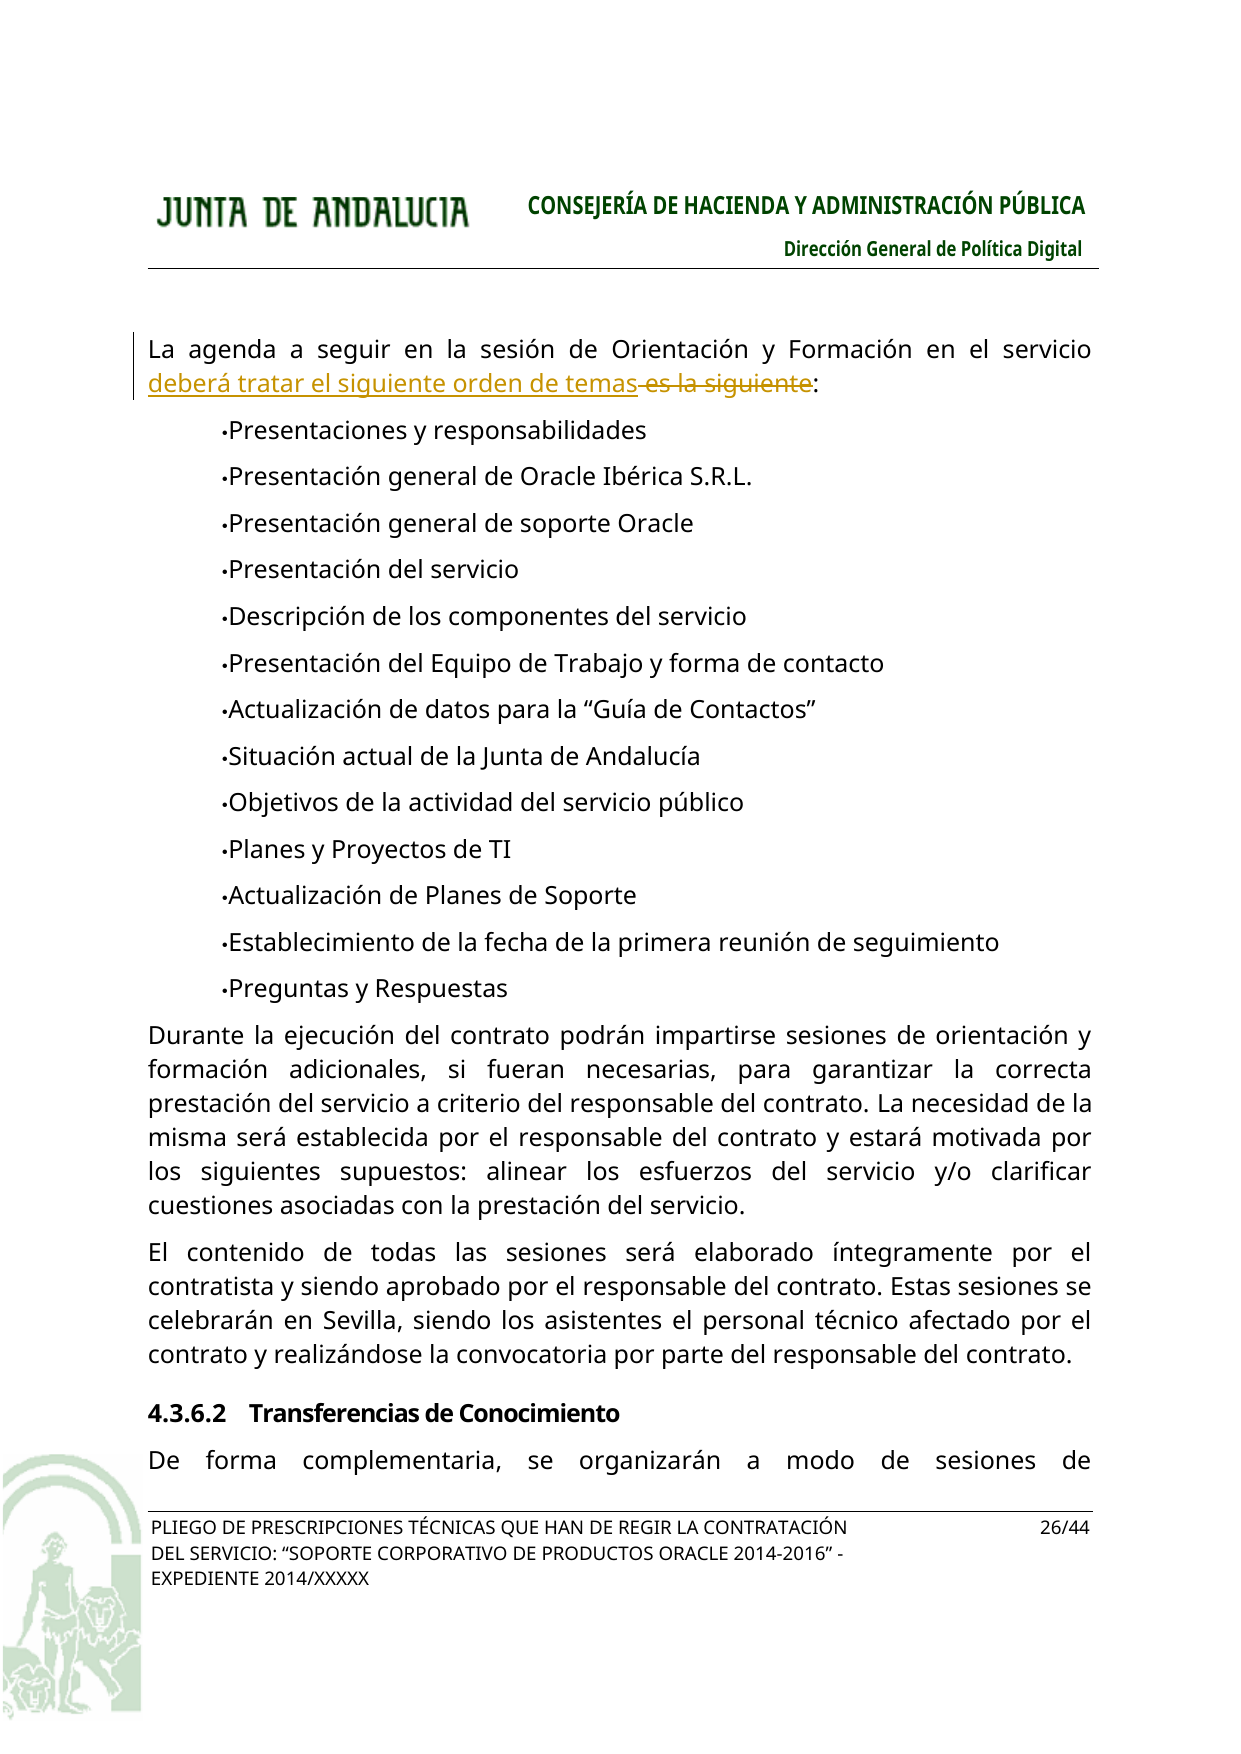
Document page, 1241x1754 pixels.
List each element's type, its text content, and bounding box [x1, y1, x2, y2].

list Actualización de datos para la “Guía de Contactos” [221, 692, 1093, 726]
picture [156, 197, 471, 229]
list Planes y Proyectos de TI [221, 831, 1093, 866]
text Durante la ejecución del contrato podrán impartirse sesiones de orientación y formación adicionales, si fueran necesarias, para garantizar la correcta prestación del servicio a criterio del responsable del contrato. La necesidad de la misma será establecida por el responsable del contrato y estará motivada por los siguientes supuestos: alinear los esfuerzos del servicio y/o clarificar cuestiones asociadas con la prestación del servicio. [148, 1018, 1093, 1222]
list Presentación general de soporte Oracle [221, 506, 1093, 539]
list Presentación del Equipo de Trabajo y forma de contacto [221, 645, 1093, 679]
list Presentaciones y responsabilidades [221, 412, 1093, 446]
list Presentación del servicio [221, 552, 1093, 586]
list Descripción de los componentes del servicio [221, 599, 1093, 633]
subtitle Transferencias de Conocimiento [148, 1396, 1093, 1430]
list Situación actual de la Junta de Andalucía [221, 738, 1093, 772]
list Preguntas y Respuestas [221, 971, 1093, 1005]
text El contenido de todas las sesiones será elaborado íntegramente por el contratista y siendo aprobado por el responsable del contrato. Estas sesiones se celebrarán en Sevilla, siendo los asistentes el personal técnico afectado por el contrato y realizándose la convocatoria por parte del responsable del contrato. [148, 1234, 1093, 1371]
list Actualización de Planes de Soporte [221, 878, 1093, 912]
list Objetivos de la actividad del servicio público [221, 785, 1093, 819]
text La agenda a seguir en la sesión de Orientación y Formación en el servicio deberá tratar el siguiente orden de temas: [148, 332, 1093, 400]
list Establecimiento de la fecha de la primera reunión de seguimiento [221, 924, 1093, 959]
picture [2, 1454, 144, 1722]
text De forma complementaria, se organizarán a modo de sesiones de [148, 1442, 1093, 1476]
list Presentación general de Oracle Ibérica S.R.L. [221, 459, 1093, 493]
